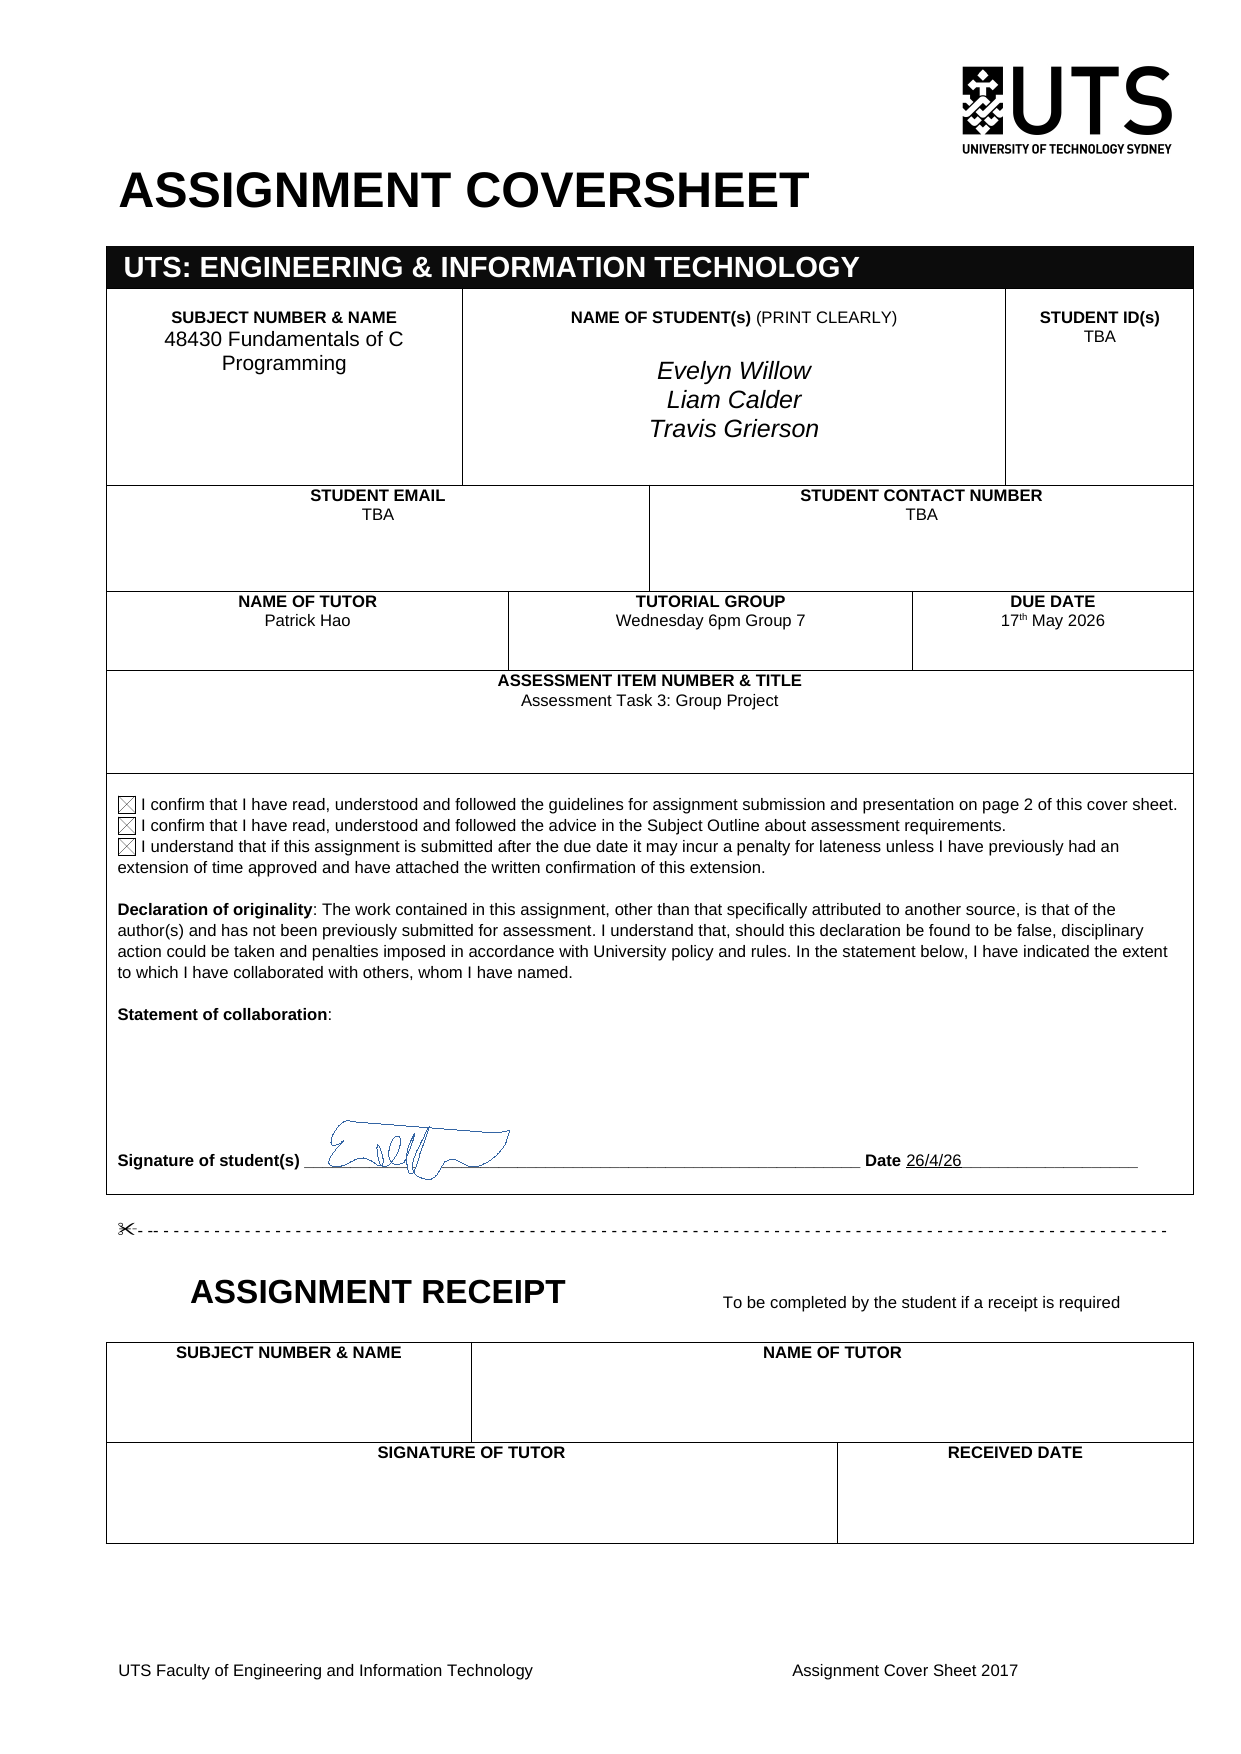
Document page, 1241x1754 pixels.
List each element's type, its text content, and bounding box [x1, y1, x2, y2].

table_cell STUDENT ID(s) TBA [1006, 289, 1193, 484]
table_cell ASSIGNMENT RECEIPT [106, 1244, 649, 1342]
table_header UTS: ENGINEERING & INFORMATION TECHNOLOGY [107, 246, 1193, 288]
table_cell STUDENT EMAIL TBA [107, 486, 649, 591]
subtitle ­ASSIGNMENT COVERSHEET [118, 160, 1181, 218]
table_cell NAME OF TUTOR [472, 1343, 1193, 1442]
table_cell RECEIVED DATE [838, 1443, 1193, 1543]
table_cell DUE DATE 17th May 2026 [913, 592, 1193, 670]
table_cell SIGNATURE OF TUTOR [107, 1443, 837, 1543]
table_cell NAME OF TUTOR Patrick Hao [107, 592, 508, 670]
table_cell SUBJECT NUMBER & NAME [107, 1343, 471, 1442]
table_cell STUDENT CONTACT NUMBER TBA [650, 486, 1193, 591]
table_cell - -- - - - - - - - - - - - - - - - - - - - - - - - - - - - - - - - - - - - - - - - - - - - - - - - - - - - - - - - - - - - - - - - - - - - - - - - - - - - - - - - - - - - - - - - - - - - - - - - - - - - [106, 1195, 1193, 1244]
table_cell To be completed by the student if a receipt is required [650, 1244, 1193, 1342]
picture [895, 0, 1239, 221]
table_cell SUBJECT NUMBER & NAME 48430 Fundamentals of C Programming [107, 289, 462, 484]
table_cell I confirm that I have read, understood and followed the guidelines for assignment submission and presentation on page 2 of this cover sheet. I confirm that I have read, understood and followed the advice in the Subject Outline about assessment requirements. I understand that if this assignment is submitted after the due date it may incur a penalty for lateness unless I have previously had an extension of time approved and have attached the written confirmation of this extension. Declaration of originality: The work contained in this assignment, other than that specifically attributed to another source, is that of the author(s) and has not been previously submitted for assessment. I understand that, should this declaration be found to be false, disciplinary action could be taken and penalties imposed in accordance with University policy and rules. In the statement below, I have indicated the extent to which I have collaborated with others, whom I have named. Statement of collaboration: Signature of student(s) ____________________________________________________________ Date 26/4/26___________________ [107, 774, 1193, 1194]
table_cell NAME OF STUDENT(s) (PRINT CLEARLY) Evelyn Willow Liam Calder Travis Grierson SURNAME FIRST NAME [463, 289, 1005, 484]
table_cell TUTORIAL GROUP Wednesday 6pm Group 7 [509, 592, 912, 670]
table_cell ASSESSMENT ITEM NUMBER & TITLE Assessment Task 3: Group Project [107, 671, 1193, 773]
